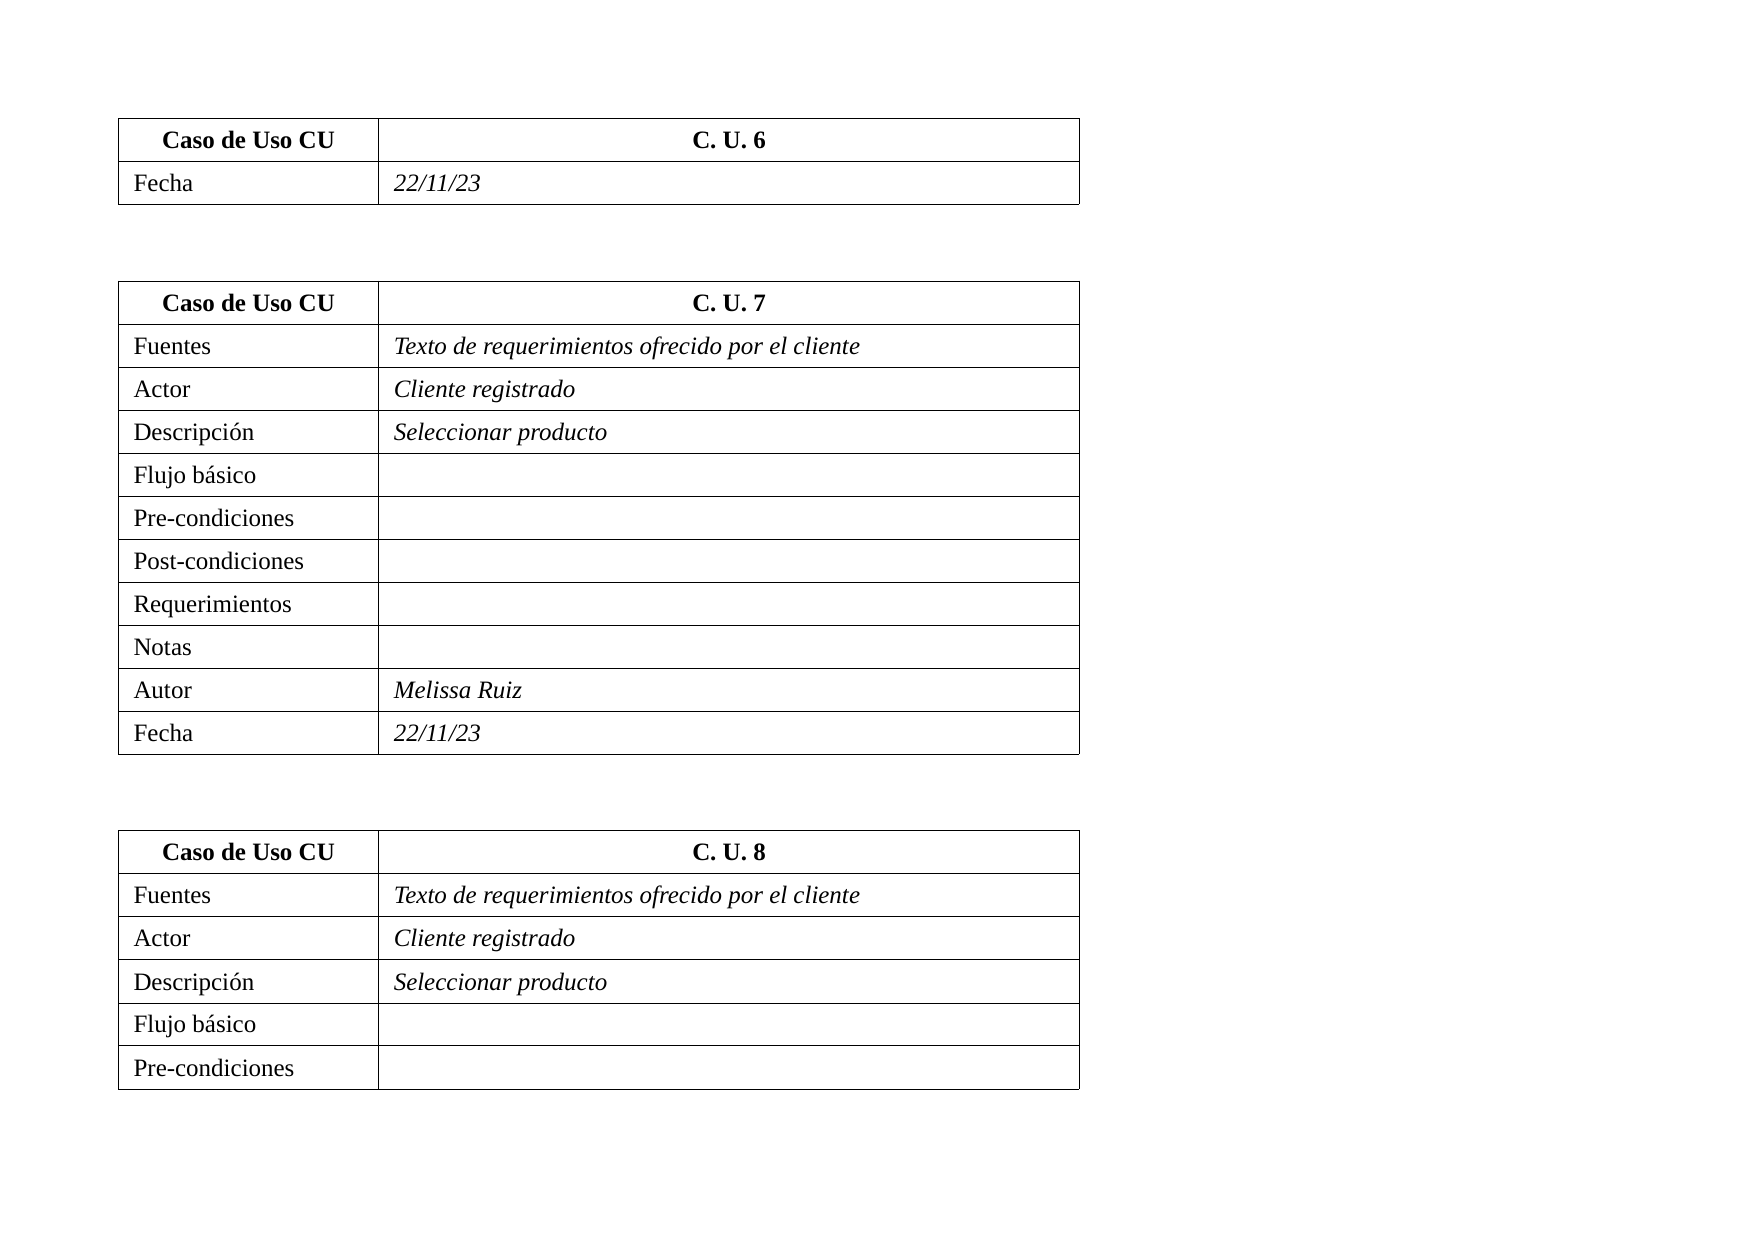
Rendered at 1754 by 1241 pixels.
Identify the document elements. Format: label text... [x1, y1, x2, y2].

table_cell Pre-condiciones [119, 1046, 378, 1088]
table_cell Fecha [119, 712, 378, 754]
table_cell Seleccionar producto [379, 411, 1079, 453]
table_cell 22/11/23 [379, 162, 1079, 204]
table_header Caso de Uso CU [119, 282, 378, 324]
table_cell Notas [119, 626, 378, 668]
table_cell Flujo básico [119, 1004, 378, 1045]
table_header C. U. 6 [379, 119, 1079, 161]
table_cell Actor [119, 368, 378, 410]
table_cell Cliente registrado [379, 917, 1079, 959]
table_cell Autor [119, 669, 378, 711]
table_cell Descripción [119, 411, 378, 453]
table_cell Texto de requerimientos ofrecido por el cliente [379, 874, 1079, 916]
table_cell [379, 626, 1079, 668]
table_cell Descripción [119, 960, 378, 1002]
table_cell Fuentes [119, 325, 378, 367]
table_cell Melissa Ruiz [379, 669, 1079, 711]
table_cell Pre-condiciones [119, 497, 378, 539]
table_cell [379, 454, 1079, 496]
table_cell Fuentes [119, 874, 378, 916]
table_cell Post-condiciones [119, 540, 378, 582]
table_header C. U. 7 [379, 282, 1079, 324]
table_cell Seleccionar producto [379, 960, 1079, 1002]
table_header Caso de Uso CU [119, 831, 378, 873]
table_cell 22/11/23 [379, 712, 1079, 754]
table_cell Texto de requerimientos ofrecido por el cliente [379, 325, 1079, 367]
table_cell [379, 1004, 1079, 1045]
table_cell [379, 497, 1079, 539]
table_cell Fecha [119, 162, 378, 204]
table_header Caso de Uso CU [119, 119, 378, 161]
table_cell [379, 1046, 1079, 1088]
table_cell [379, 583, 1079, 625]
table_header C. U. 8 [379, 831, 1079, 873]
table_cell [379, 540, 1079, 582]
table_cell Flujo básico [119, 454, 378, 496]
table_cell Requerimientos [119, 583, 378, 625]
table_cell Actor [119, 917, 378, 959]
table_cell Cliente registrado [379, 368, 1079, 410]
